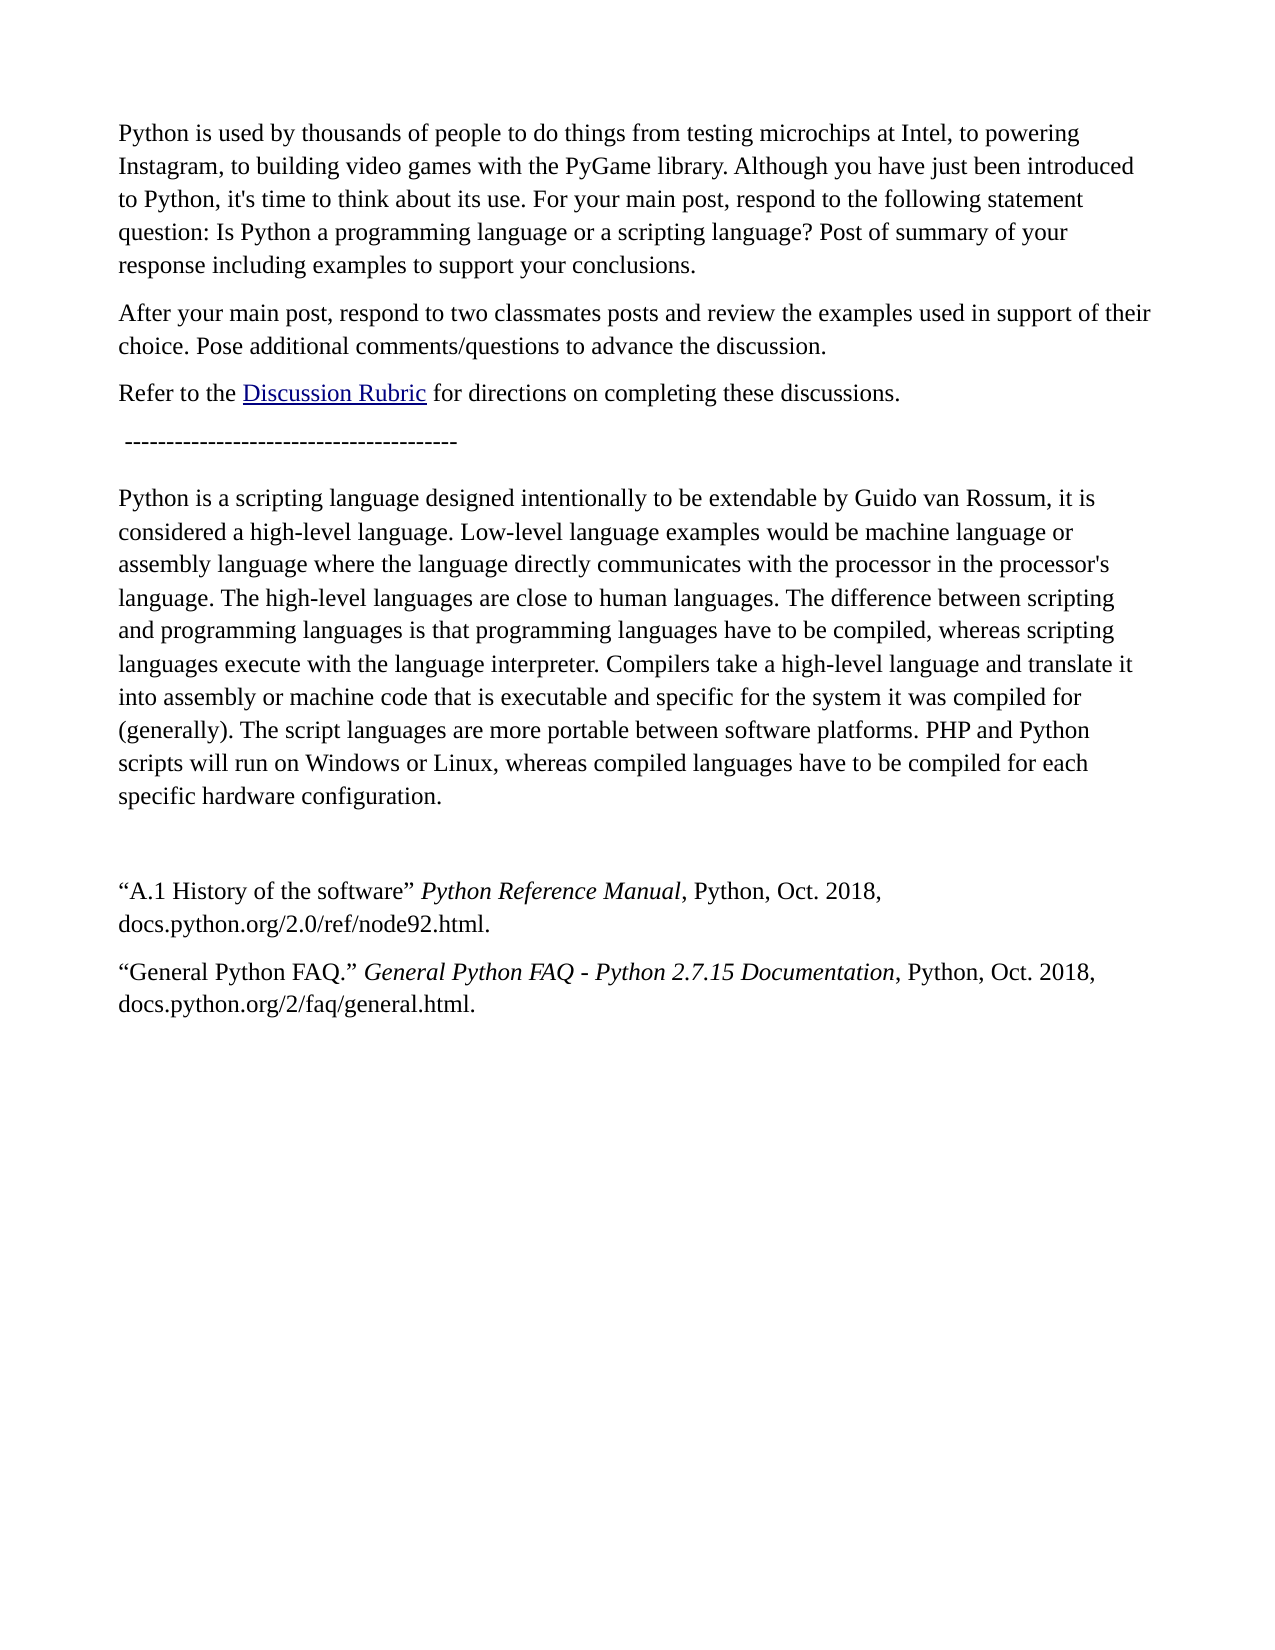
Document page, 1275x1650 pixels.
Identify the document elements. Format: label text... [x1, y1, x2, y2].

text “A.1 History of the software” Python Reference Manual, Python, Oct. 2018, docs.python.org/2.0/ref/node92.html. [118, 876, 1157, 938]
text After your main post, respond to two classmates posts and review the examples used in support of their choice. Pose additional comments/questions to advance the discussion. [118, 298, 1157, 359]
text Python is used by thousands of people to do things from testing microchips at Intel, to powering Instagram, to building video games with the PyGame library. Although you have just been introduced to Python, it's time to think about its use. For your main post, respond to the following statement question: Is Python a programming language or a scripting language? Post of summary of your response including examples to support your conclusions. [118, 118, 1157, 279]
text “General Python FAQ.” General Python FAQ - Python 2.7.15 Documentation, Python, Oct. 2018, docs.python.org/2/faq/general.html. [118, 957, 1157, 1018]
text Python is a scripting language designed intentionally to be extendable by Guido van Rossum, it is considered a high-level language. Low-level language examples would be machine language or assembly language where the language directly communicates with the processor in the processor's language. The high-level languages are close to human languages. The difference between scripting and programming languages is that programming languages have to be compiled, whereas scripting languages execute with the language interpreter. Compilers take a high-level language and translate it into assembly or machine code that is executable and specific for the system it was compiled for (generally). The script languages are more portable between software platforms. PHP and Python scripts will run on Windows or Linux, whereas compiled languages have to be compiled for each specific hardware configuration. [118, 483, 1157, 809]
text Refer to the Discussion Rubric for directions on completing these discussions. [118, 378, 1157, 407]
text ---------------------------------------- [118, 426, 1157, 455]
